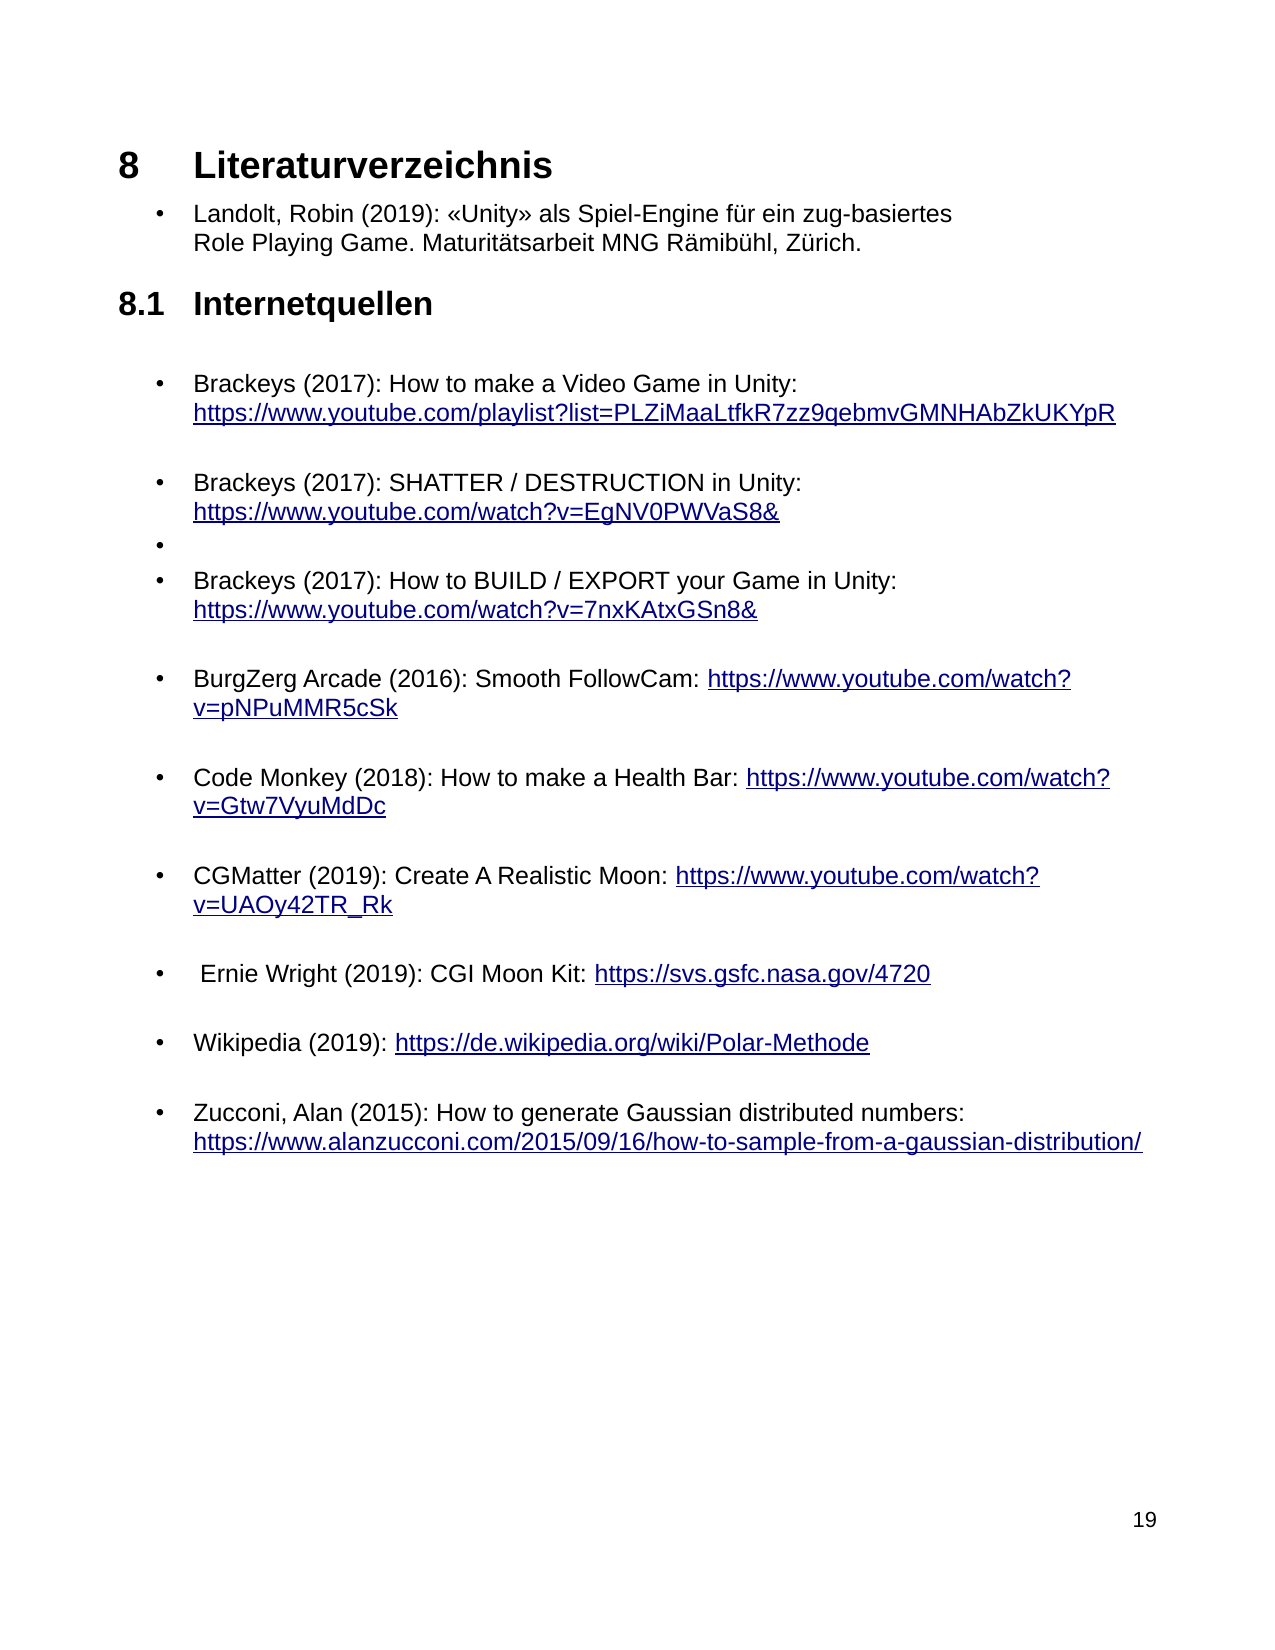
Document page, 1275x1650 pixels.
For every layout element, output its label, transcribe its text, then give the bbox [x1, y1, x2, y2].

list Brackeys (2017): How to make a Video Game in Unity: https://www.youtube.com/playlist?list=PLZiMaaLtfkR7zz9qebmvGMNHAbZkUKYpR [156, 369, 1157, 427]
list Zucconi, Alan (2015): How to generate Gaussian distributed numbers: https://www.alanzucconi.com/2015/09/16/how-to-sample-from-a-gaussian-distribution/ [156, 1098, 1157, 1156]
list Code Monkey (2018): How to make a Health Bar: https://www.youtube.com/watch?v=Gtw7VyuMdDc [156, 762, 1157, 820]
subtitle Literaturverzeichnis [118, 143, 1157, 187]
list Brackeys (2017): SHATTER / DESTRUCTION in Unity: https://www.youtube.com/watch?v=EgNV0PWVaS8& [156, 468, 1157, 525]
subtitle Internetquellen [118, 284, 1157, 322]
list BurgZerg Arcade (2016): Smooth FollowCam: https://www.youtube.com/watch?v=pNPuMMR5cSk [156, 664, 1157, 722]
list Ernie Wright (2019): CGI Moon Kit: https://svs.gsfc.nasa.gov/4720 [156, 959, 1157, 988]
list Wikipedia (2019): https://de.wikipedia.org/wiki/Polar-Methode [156, 1028, 1157, 1057]
list Brackeys (2017): How to BUILD / EXPORT your Game in Unity: https://www.youtube.com/watch?v=7nxKAtxGSn8& [156, 566, 1157, 624]
list Landolt, Robin (2019): «Unity» als Spiel-Engine für ein zug-basiertes Role Playing Game. Maturitätsarbeit MNG Rämibühl, Zürich. [156, 199, 1157, 257]
list CGMatter (2019): Create A Realistic Moon: https://www.youtube.com/watch?v=UAOy42TR_Rk [156, 861, 1157, 918]
